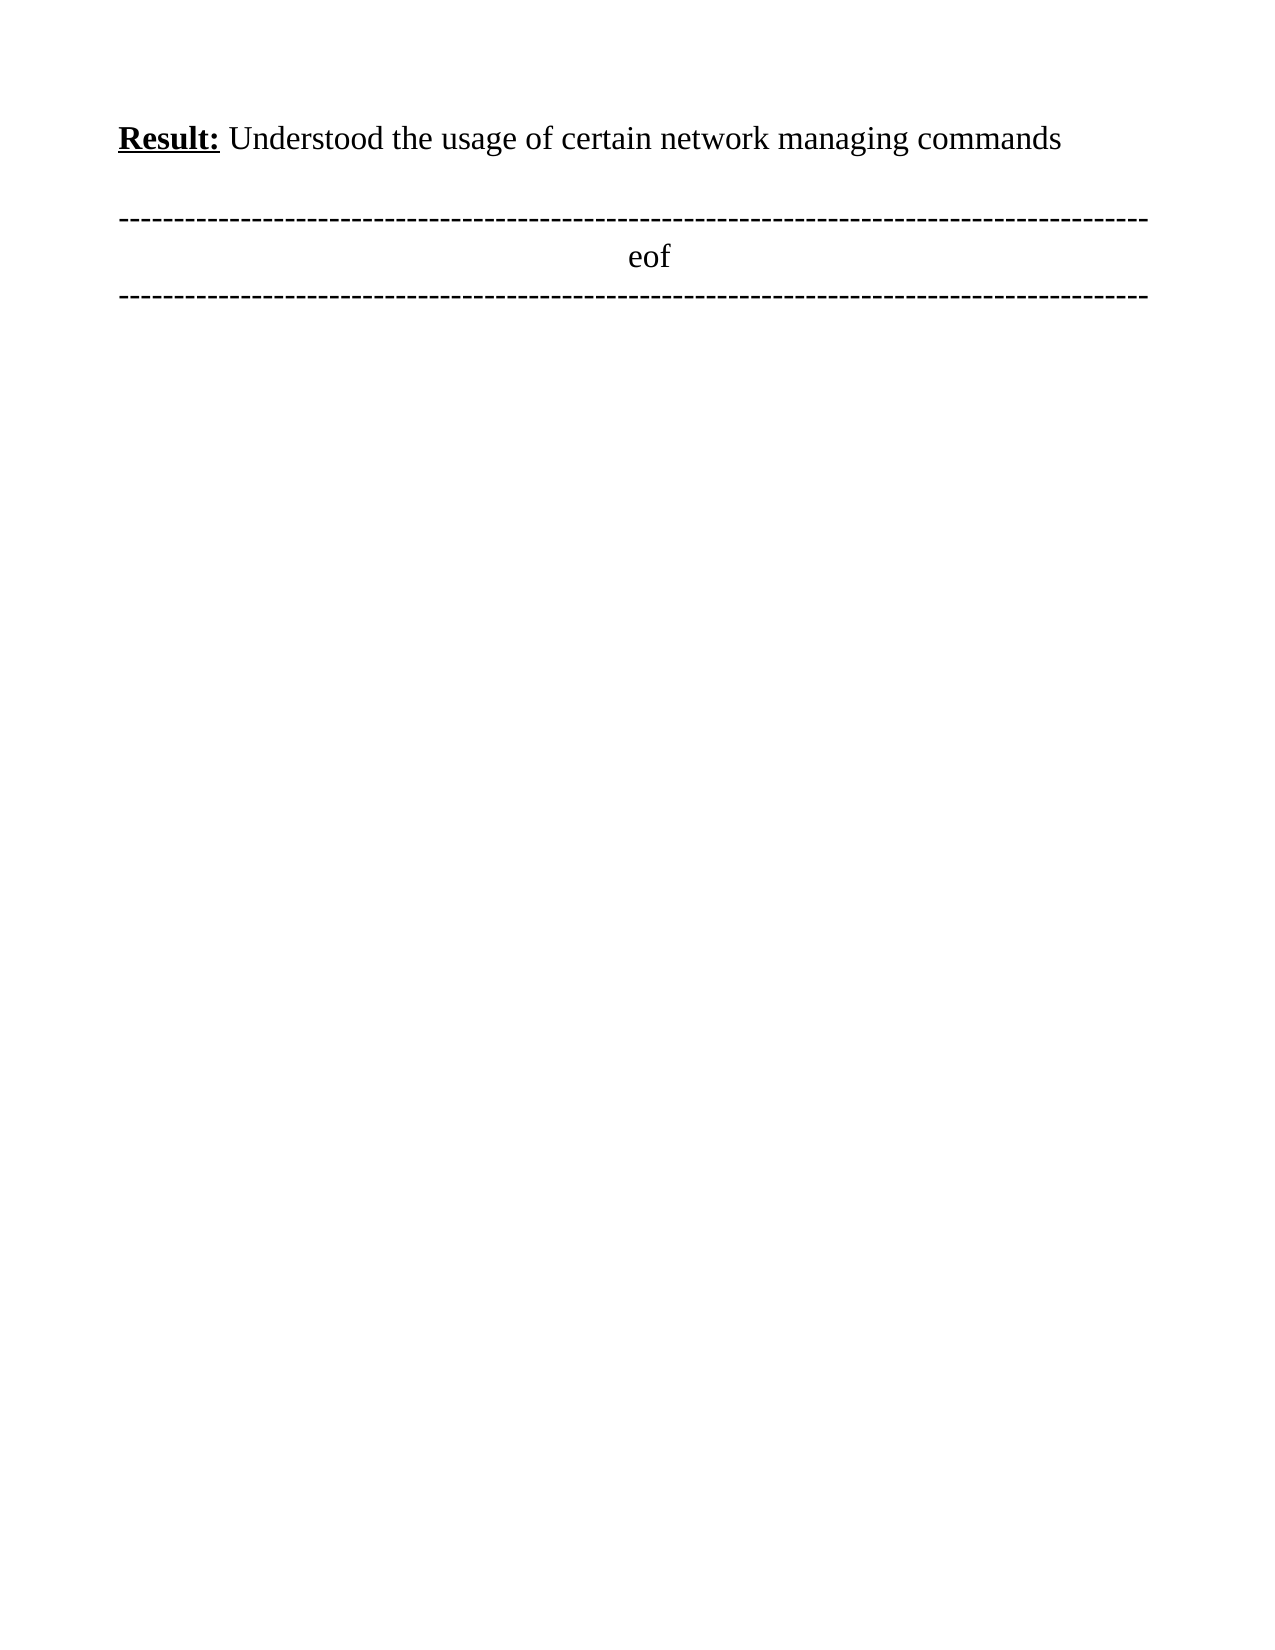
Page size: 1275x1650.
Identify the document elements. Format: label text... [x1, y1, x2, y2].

text Result: Understood the usage of certain network managing commands [118, 118, 1157, 158]
text --------------------------------------------------------------------------------------------- [118, 197, 1157, 236]
text eof [118, 236, 1157, 274]
text --------------------------------------------------------------------------------------------- [118, 274, 1157, 312]
